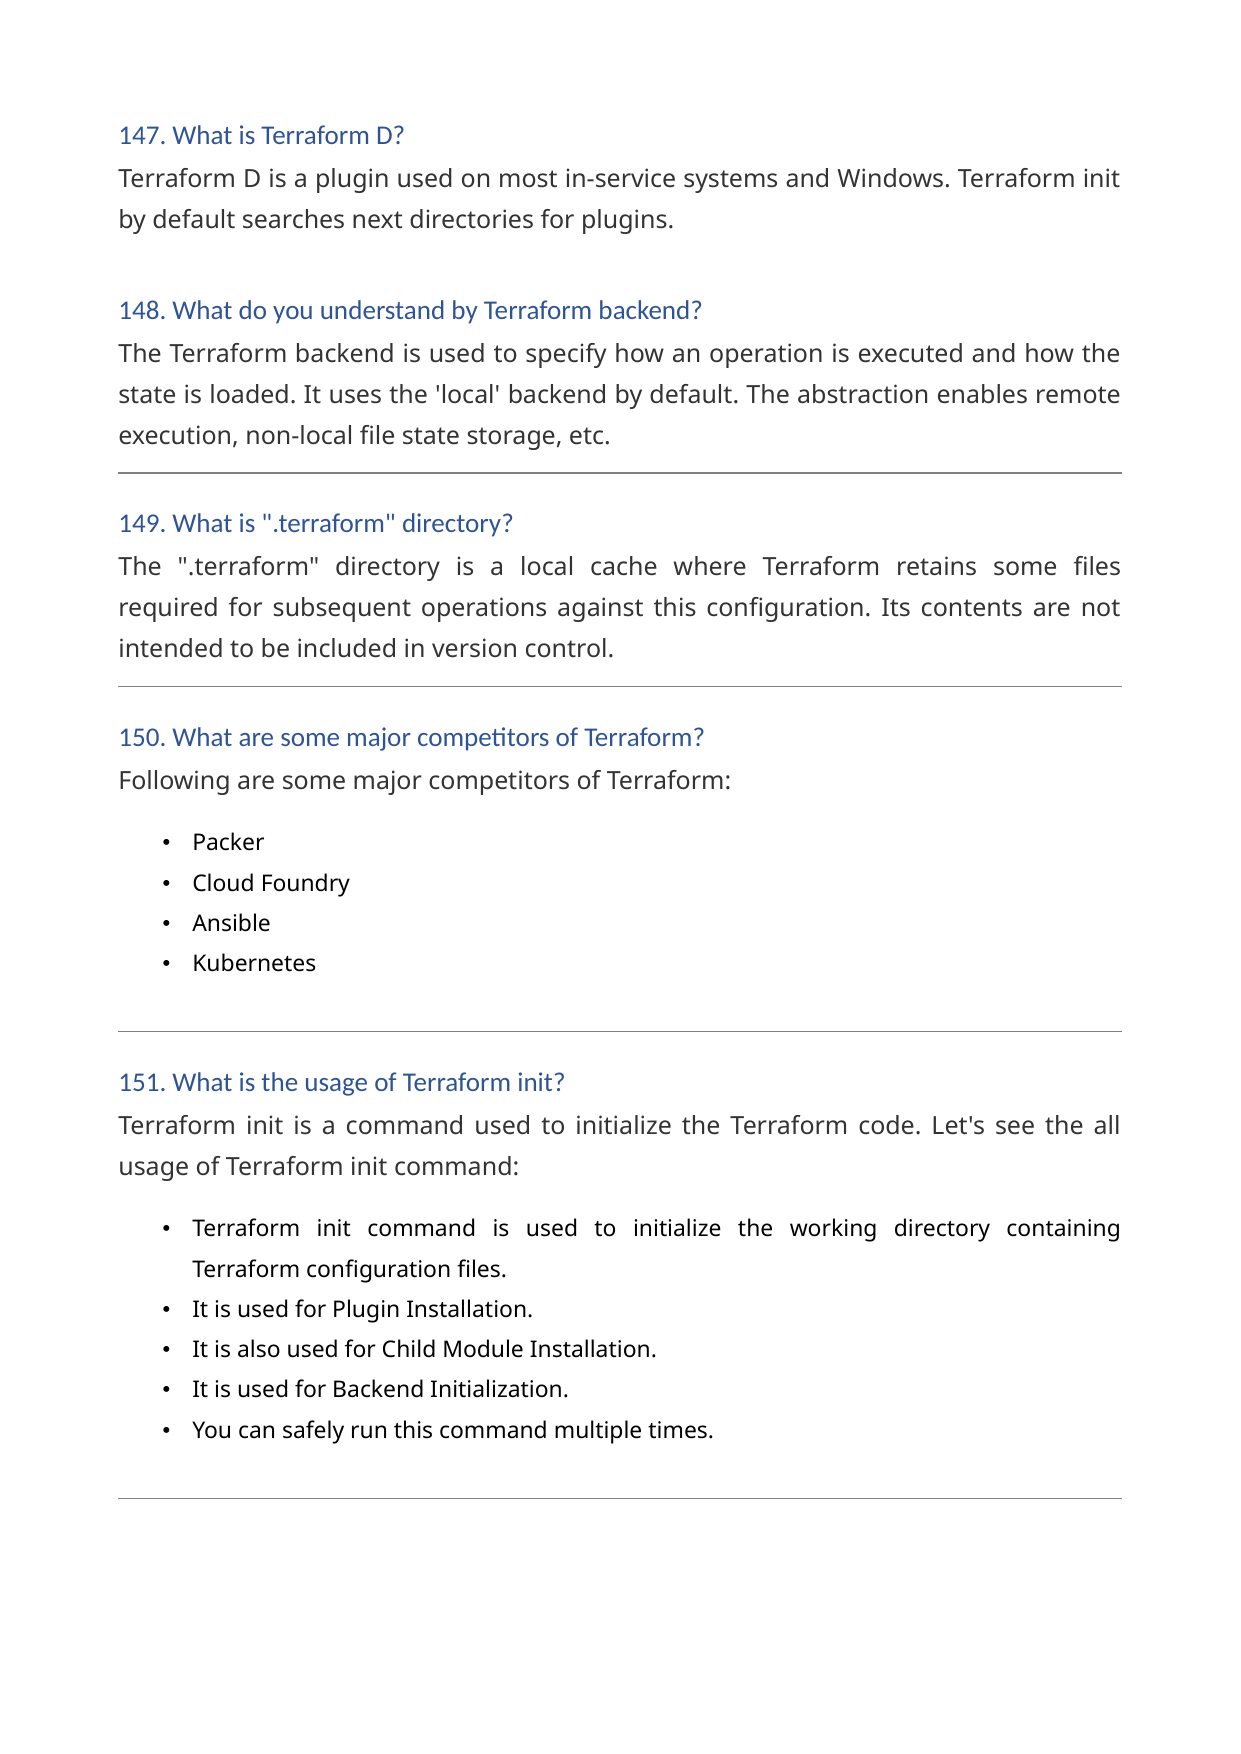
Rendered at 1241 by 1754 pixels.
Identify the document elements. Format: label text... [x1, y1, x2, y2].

subtitle 149. What is ".terraform" directory? [118, 507, 1122, 539]
list It is also used for Child Module Installation. [162, 1333, 1122, 1364]
text Terraform D is a plugin used on most in-service systems and Windows. Terraform init by default searches next directories for plugins. [118, 161, 1122, 236]
list It is used for Plugin Installation. [162, 1293, 1122, 1324]
subtitle 147. What is Terraform D? [118, 118, 1122, 151]
list Ansible [162, 907, 1122, 938]
text The ".terraform" directory is a local cache where Terraform retains some files required for subsequent operations against this configuration. Its contents are not intended to be included in version control. [118, 549, 1122, 665]
list Kubernetes [162, 947, 1122, 978]
list Terraform init command is used to initialize the working directory containing Terraform configuration files. [162, 1212, 1122, 1284]
list Packer [162, 826, 1122, 857]
subtitle 150. What are some major competitors of Terraform? [118, 720, 1122, 753]
text Terraform init is a command used to initialize the Terraform code. Let's see the all usage of Terraform init command: [118, 1108, 1122, 1182]
subtitle 148. What do you understand by Terraform backend? [118, 293, 1122, 326]
list It is used for Backend Initialization. [162, 1373, 1122, 1405]
list Cloud Foundry [162, 867, 1122, 898]
text The Terraform backend is used to specify how an operation is executed and how the state is loaded. It uses the 'local' backend by default. The abstraction enables remote execution, non-local file state storage, etc. [118, 336, 1122, 451]
text Following are some major competitors of Terraform: [118, 762, 1122, 797]
subtitle 151. What is the usage of Terraform init? [118, 1065, 1122, 1098]
list You can safely run this command multiple times. [162, 1414, 1122, 1445]
